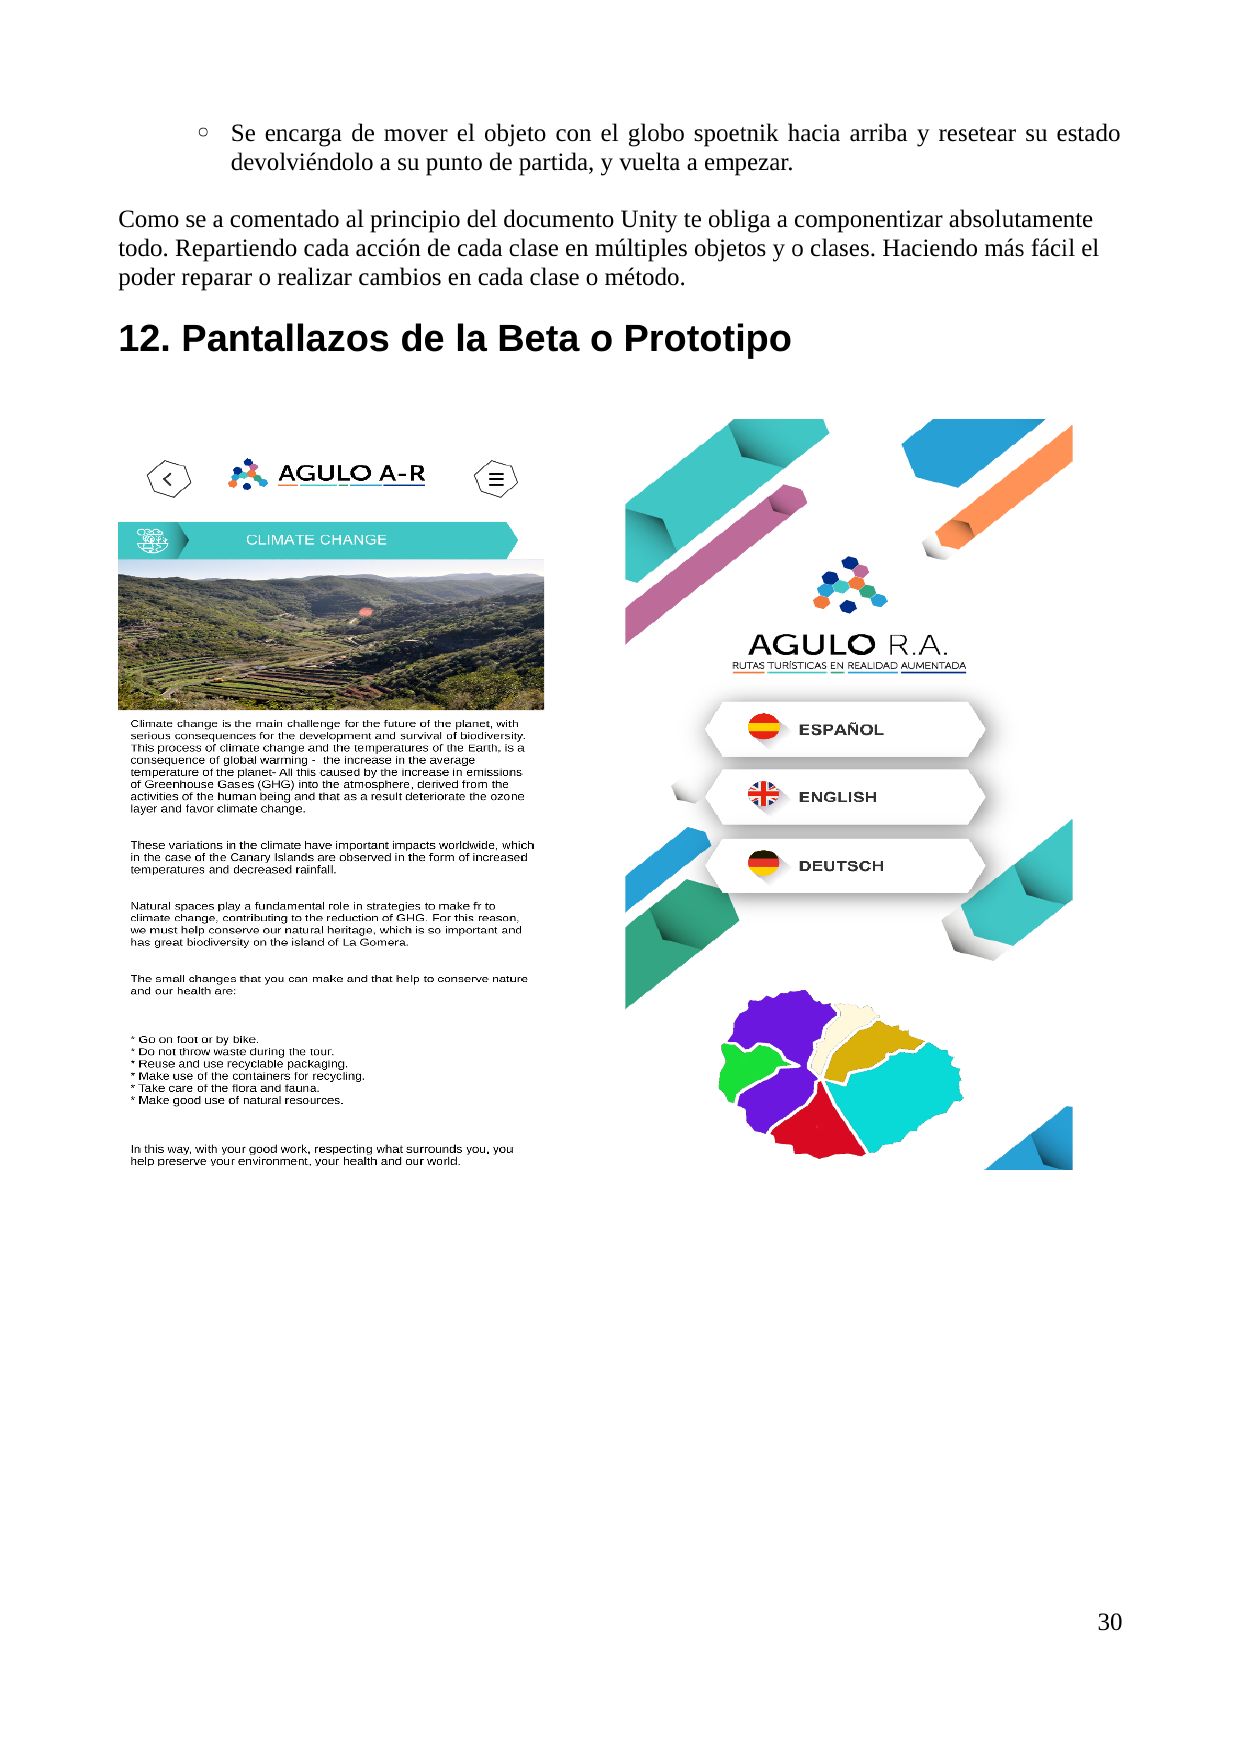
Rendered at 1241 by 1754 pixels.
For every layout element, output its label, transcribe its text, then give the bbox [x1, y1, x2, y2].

subtitle 12. Pantallazos de la Beta o Prototipo [118, 316, 1122, 359]
picture [118, 419, 545, 1166]
text Como se a comentado al principio del documento Unity te obliga a componentizar absolutamente todo. Repartiendo cada acción de cada clase en múltiples objetos y o clases. Haciendo más fácil el poder reparar o realizar cambios en cada clase o método. [118, 204, 1122, 291]
list Se encarga de mover el objeto con el globo spoetnik hacia arriba y resetear su estado devolviéndolo a su punto de partida, y vuelta a empezar. [193, 118, 1122, 176]
picture [625, 419, 1073, 1170]
